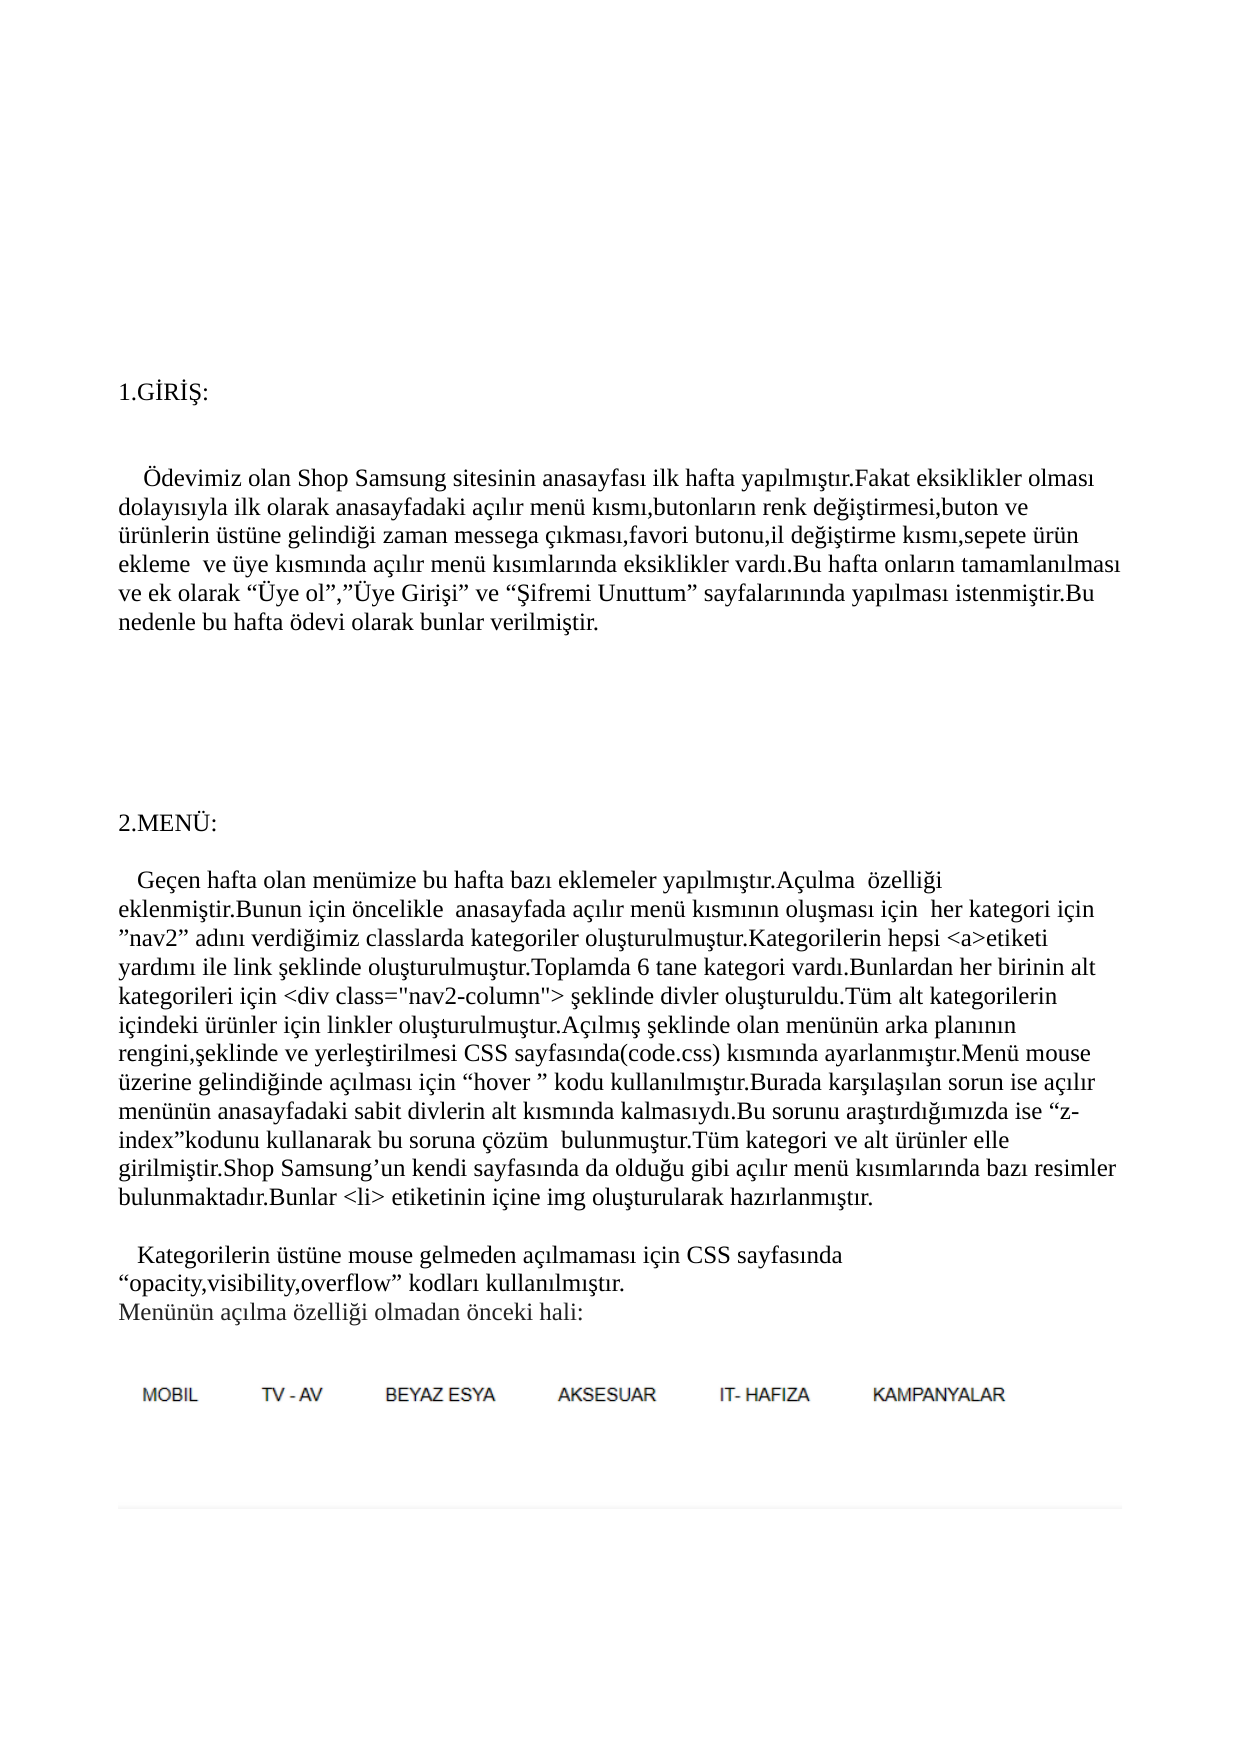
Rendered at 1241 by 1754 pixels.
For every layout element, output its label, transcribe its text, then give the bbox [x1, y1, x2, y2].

text Ödevimiz olan Shop Samsung sitesinin anasayfası ilk hafta yapılmıştır.Fakat eksiklikler olması dolayısıyla ilk olarak anasayfadaki açılır menü kısmı,butonların renk değiştirmesi,buton ve ürünlerin üstüne gelindiği zaman messega çıkması,favori butonu,il değiştirme kısmı,sepete ürün ekleme ve üye kısmında açılır menü kısımlarında eksiklikler vardı.Bu hafta onların tamamlanılması ve ek olarak “Üye ol”,”Üye Girişi” ve “Şifremi Unuttum” sayfalarınında yapılması istenmiştir.Bu nedenle bu hafta ödevi olarak bunlar verilmiştir. [118, 463, 1122, 636]
text 2.MENÜ: [118, 808, 1122, 837]
text Geçen hafta olan menümize bu hafta bazı eklemeler yapılmıştır.Açulma özelliği eklenmiştir.Bunun için öncelikle anasayfada açılır menü kısmının oluşması için her kategori için ”nav2” adını verdiğimiz classlarda kategoriler oluşturulmuştur.Kategorilerin hepsi <a>etiketi yardımı ile link şeklinde oluşturulmuştur.Toplamda 6 tane kategori vardı.Bunlardan her birinin alt kategorileri için <div class="nav2-column"> şeklinde divler oluşturuldu.Tüm alt kategorilerin içindeki ürünler için linkler oluşturulmuştur.Açılmış şeklinde olan menünün arka planının rengini,şeklinde ve yerleştirilmesi CSS sayfasında(code.css) kısmında ayarlanmıştır.Menü mouse üzerine gelindiğinde açılması için “hover ” kodu kullanılmıştır.Burada karşılaşılan sorun ise açılır menünün anasayfadaki sabit divlerin alt kısmında kalmasıydı.Bu sorunu araştırdığımızda ise “z-index”kodunu kullanarak bu soruna çözüm bulunmuştur.Tüm kategori ve alt ürünler elle girilmiştir.Shop Samsung’un kendi sayfasında da olduğu gibi açılır menü kısımlarında bazı resimler bulunmaktadır.Bunlar <li> etiketinin içine img oluşturularak hazırlanmıştır. [118, 866, 1122, 1211]
text Kategorilerin üstüne mouse gelmeden açılmaması için CSS sayfasında “opacity,visibility,overflow” kodları kullanılmıştır. [118, 1240, 1122, 1297]
text Menünün açılma özelliği olmadan önceki hali: [118, 1297, 1122, 1326]
text 1.GİRİŞ: [118, 377, 1122, 406]
